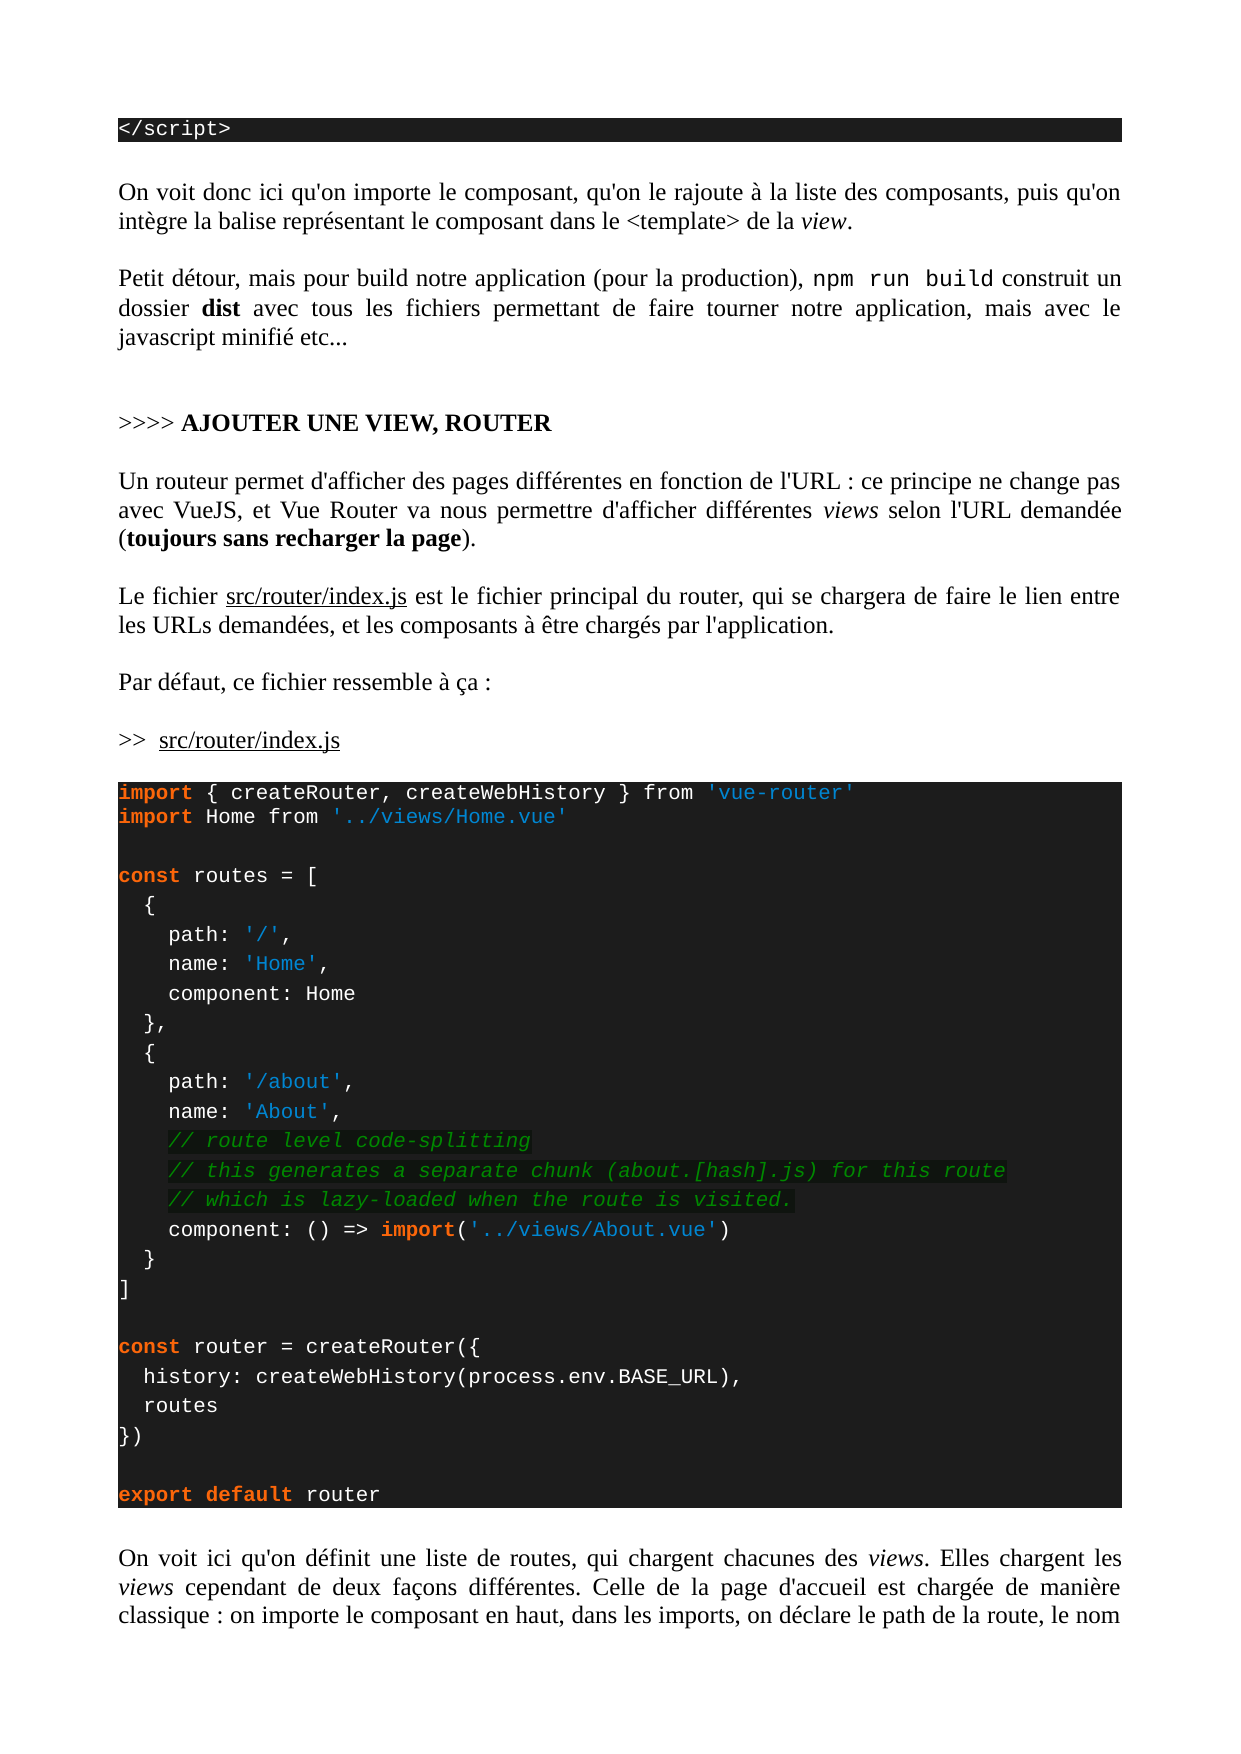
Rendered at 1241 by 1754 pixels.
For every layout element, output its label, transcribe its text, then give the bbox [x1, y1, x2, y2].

text component: () => import('../views/About.vue') [118, 1219, 1122, 1242]
text }, [118, 1012, 1122, 1036]
text Le fichier src/router/index.js est le fichier principal du router, qui se chargera de faire le lien entre les URLs demandées, et les composants à être chargés par l'application. [118, 581, 1122, 638]
text Par défaut, ce fichier ressemble à ça : [118, 667, 1122, 696]
text const router = createRouter({ [118, 1337, 1122, 1360]
text Un routeur permet d'afficher des pages différentes en fonction de l'URL : ce principe ne change pas avec VueJS, et Vue Router va nous permettre d'afficher différentes views selon l'URL demandée (toujours sans recharger la page). [118, 466, 1122, 552]
text history: createWebHistory(process.env.BASE_URL), [118, 1366, 1122, 1390]
text >>>> AJOUTER UNE VIEW, ROUTER [118, 408, 1122, 437]
text // which is lazy-loaded when the route is visited. [118, 1189, 1122, 1213]
text path: '/', [118, 924, 1122, 947]
text ] [118, 1278, 1122, 1301]
text const routes = [ [118, 865, 1122, 888]
text path: '/about', [118, 1071, 1122, 1095]
text // route level code-splitting [118, 1130, 1122, 1154]
text component: Home [118, 983, 1122, 1006]
text name: 'About', [118, 1101, 1122, 1124]
text >> src/router/index.js [118, 725, 1122, 753]
text import { createRouter, createWebHistory } from 'vue-router' [118, 782, 1122, 806]
text name: 'Home', [118, 953, 1122, 977]
text </script> [118, 118, 1122, 142]
text { [118, 894, 1122, 918]
text } [118, 1248, 1122, 1272]
text On voit donc ici qu'on importe le composant, qu'on le rajoute à la liste des composants, puis qu'on intègre la balise représentant le composant dans le <template> de la view. [118, 177, 1122, 234]
text }) [118, 1425, 1122, 1449]
text Petit détour, mais pour build notre application (pour la production), npm run build construit un dossier dist avec tous les fichiers permettant de faire tourner notre application, mais avec le javascript minifié etc... [118, 263, 1122, 351]
text // this generates a separate chunk (about.[hash].js) for this route [118, 1160, 1122, 1183]
text On voit ici qu'on définit une liste de routes, qui chargent chacunes des views. Elles chargent les views cependant de deux façons différentes. Celle de la page d'accueil est chargée de manière classique : on importe le composant en haut, dans les imports, on déclare le path de la route, le nom [118, 1543, 1122, 1629]
text import Home from '../views/Home.vue' [118, 806, 1122, 829]
text { [118, 1042, 1122, 1065]
text export default router [118, 1484, 1122, 1508]
text routes [118, 1396, 1122, 1419]
